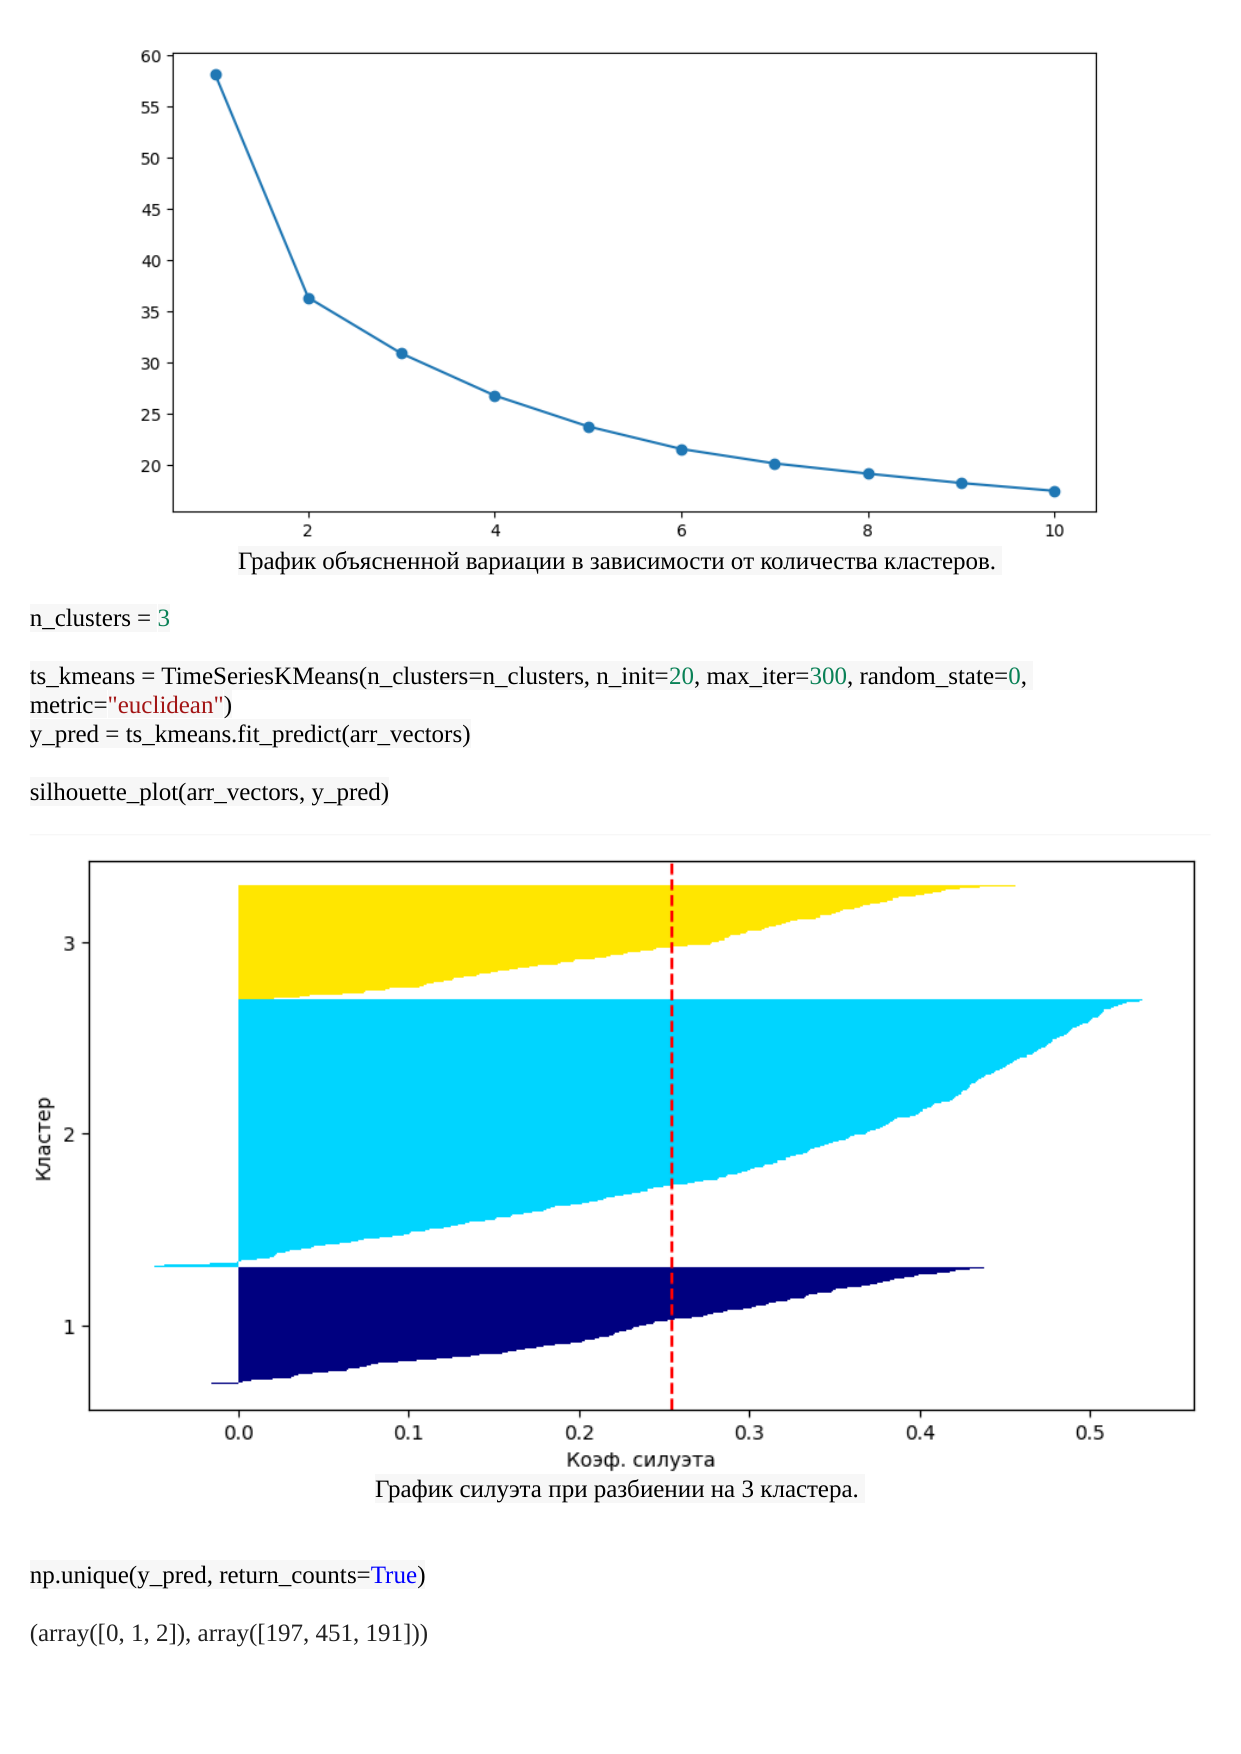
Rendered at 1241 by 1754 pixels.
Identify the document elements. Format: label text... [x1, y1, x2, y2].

text График объясненной вариации в зависимости от количества кластеров. [29, 29, 1211, 575]
text silhouette_plot(arr_vectors, y_pred) [29, 777, 1211, 806]
text График силуэта при разбиении на 3 кластера. [29, 1474, 1211, 1503]
picture [131, 29, 1109, 546]
text n_clusters = 3 [29, 603, 1211, 632]
text ts_kmeans = TimeSeriesKMeans(n_clusters=n_clusters, n_init=20, max_iter=300, random_state=0, metric="euclidean") [29, 661, 1211, 718]
text (array([0, 1, 2]), array([197, 451, 191])) [29, 1618, 1211, 1647]
text y_pred = ts_kmeans.fit_predict(arr_vectors) [29, 718, 1211, 748]
picture [29, 834, 1211, 1474]
text np.unique(y_pred, return_counts=True) [29, 1560, 1211, 1589]
